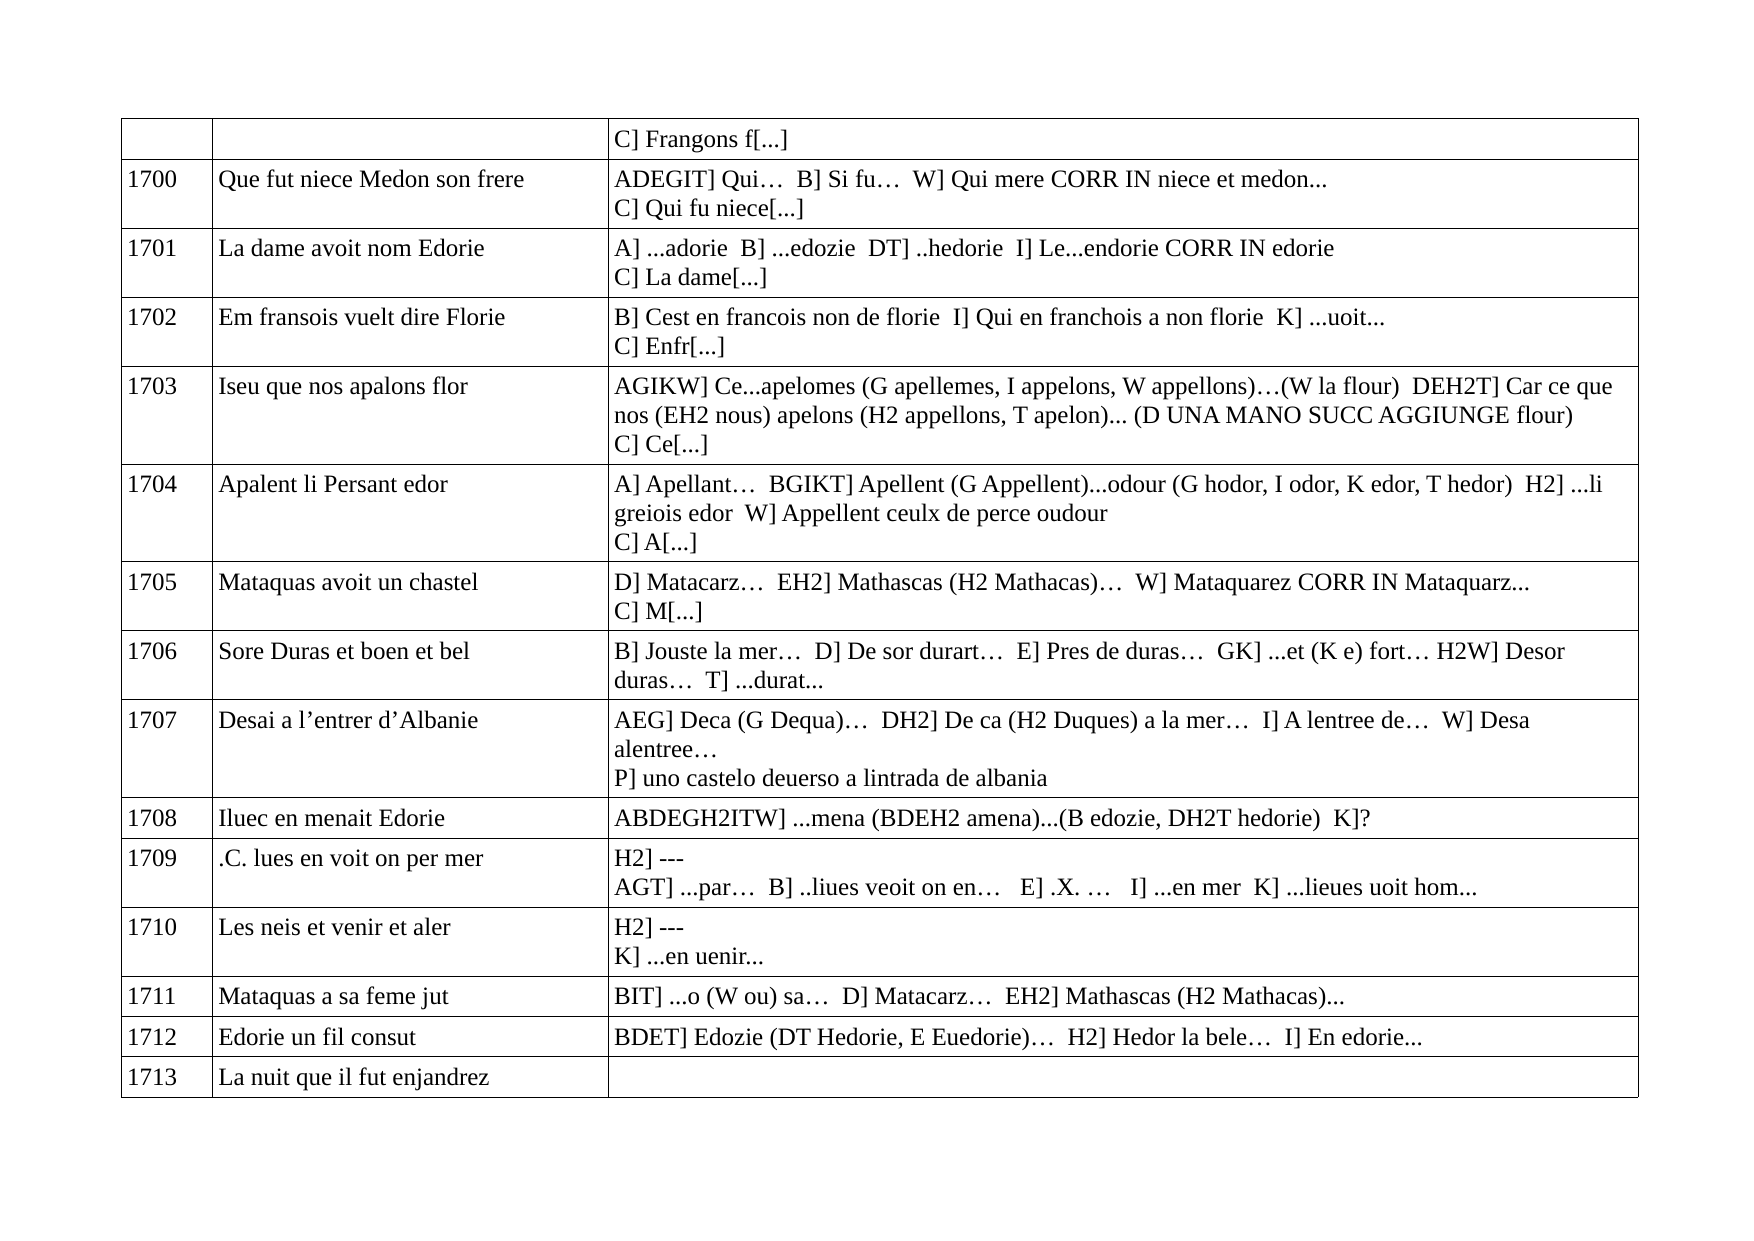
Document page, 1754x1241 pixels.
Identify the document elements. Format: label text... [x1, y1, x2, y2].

table_cell H2] --- AGT] ...par… B] ..liues veoit on en… E] .X. … I] ...en mer K] ...lieues uoit hom... [609, 839, 1638, 907]
table_cell 1704 [122, 465, 212, 561]
table_cell Apalent li Persant edor [213, 465, 608, 561]
table_cell 1707 [122, 700, 212, 797]
table_cell 1703 [122, 367, 212, 463]
table_cell .C. lues en voit on per mer [213, 839, 608, 907]
table_cell 1705 [122, 562, 212, 630]
table_cell Desai a l’entrer d’Albanie [213, 700, 608, 797]
table_cell A] Apellant… BGIKT] Apellent (G Appellent)...odour (G hodor, I odor, K edor, T hedor) H2] ...li greiois edor W] Appellent ceulx de perce oudour C] A[...] [609, 465, 1638, 561]
table_cell Em fransois vuelt dire Florie [213, 298, 608, 366]
table_cell 1712 [122, 1017, 212, 1056]
table_cell 1701 [122, 229, 212, 297]
table_cell 1711 [122, 977, 212, 1016]
table_cell 1708 [122, 798, 212, 837]
table_cell 1709 [122, 839, 212, 907]
table_cell Iluec en menait Edorie [213, 798, 608, 837]
table_cell La nuit que il fut enjandrez [213, 1057, 608, 1097]
table_cell A] ...adorie B] ...edozie DT] ..hedorie I] Le...endorie CORR IN edorie C] La dame[...] [609, 229, 1638, 297]
table_cell Mataquas a sa feme jut [213, 977, 608, 1016]
table_cell AGIKW] Ce...apelomes (G apellemes, I appelons, W appellons)…(W la flour) DEH2T] Car ce que nos (EH2 nous) apelons (H2 appellons, T apelon)... (D UNA MANO SUCC AGGIUNGE flour) C] Ce[...] [609, 367, 1638, 463]
table_cell 1713 [122, 1057, 212, 1097]
table_cell B] Cest en francois non de florie I] Qui en franchois a non florie K] ...uoit... C] Enfr[...] [609, 298, 1638, 366]
table_cell [122, 119, 212, 158]
table_cell 1710 [122, 908, 212, 976]
table_cell [213, 119, 608, 158]
table_cell Sore Duras et boen et bel [213, 631, 608, 699]
table_cell C] Frangons f[...] [609, 119, 1638, 158]
table_cell Edorie un fil consut [213, 1017, 608, 1056]
table_cell D] Matacarz… EH2] Mathascas (H2 Mathacas)… W] Mataquarez CORR IN Mataquarz... C] M[...] [609, 562, 1638, 630]
table_cell 1706 [122, 631, 212, 699]
table_cell ADEGIT] Qui… B] Si fu… W] Qui mere CORR IN niece et medon... C] Qui fu niece[...] [609, 160, 1638, 227]
table_cell La dame avoit nom Edorie [213, 229, 608, 297]
table_cell 1702 [122, 298, 212, 366]
table_cell H2] --- K] ...en uenir... [609, 908, 1638, 976]
table_cell Mataquas avoit un chastel [213, 562, 608, 630]
table_cell ABDEGH2ITW] ...mena (BDEH2 amena)...(B edozie, DH2T hedorie) K]? [609, 798, 1638, 837]
table_cell 1700 [122, 160, 212, 227]
table_cell Que fut niece Medon son frere [213, 160, 608, 227]
table_cell B] Jouste la mer… D] De sor durart… E] Pres de duras… GK] ...et (K e) fort… H2W] Desor duras… T] ...durat... [609, 631, 1638, 699]
table_cell [609, 1057, 1638, 1097]
table_cell Les neis et venir et aler [213, 908, 608, 976]
table_cell BIT] ...o (W ou) sa… D] Matacarz… EH2] Mathascas (H2 Mathacas)... [609, 977, 1638, 1016]
table_cell Iseu que nos apalons flor [213, 367, 608, 463]
table_cell BDET] Edozie (DT Hedorie, E Euedorie)… H2] Hedor la bele… I] En edorie... [609, 1017, 1638, 1056]
table_cell AEG] Deca (G Dequa)… DH2] De ca (H2 Duques) a la mer… I] A lentree de… W] Desa alentree… P] uno castelo deuerso a lintrada de albania [609, 700, 1638, 797]
